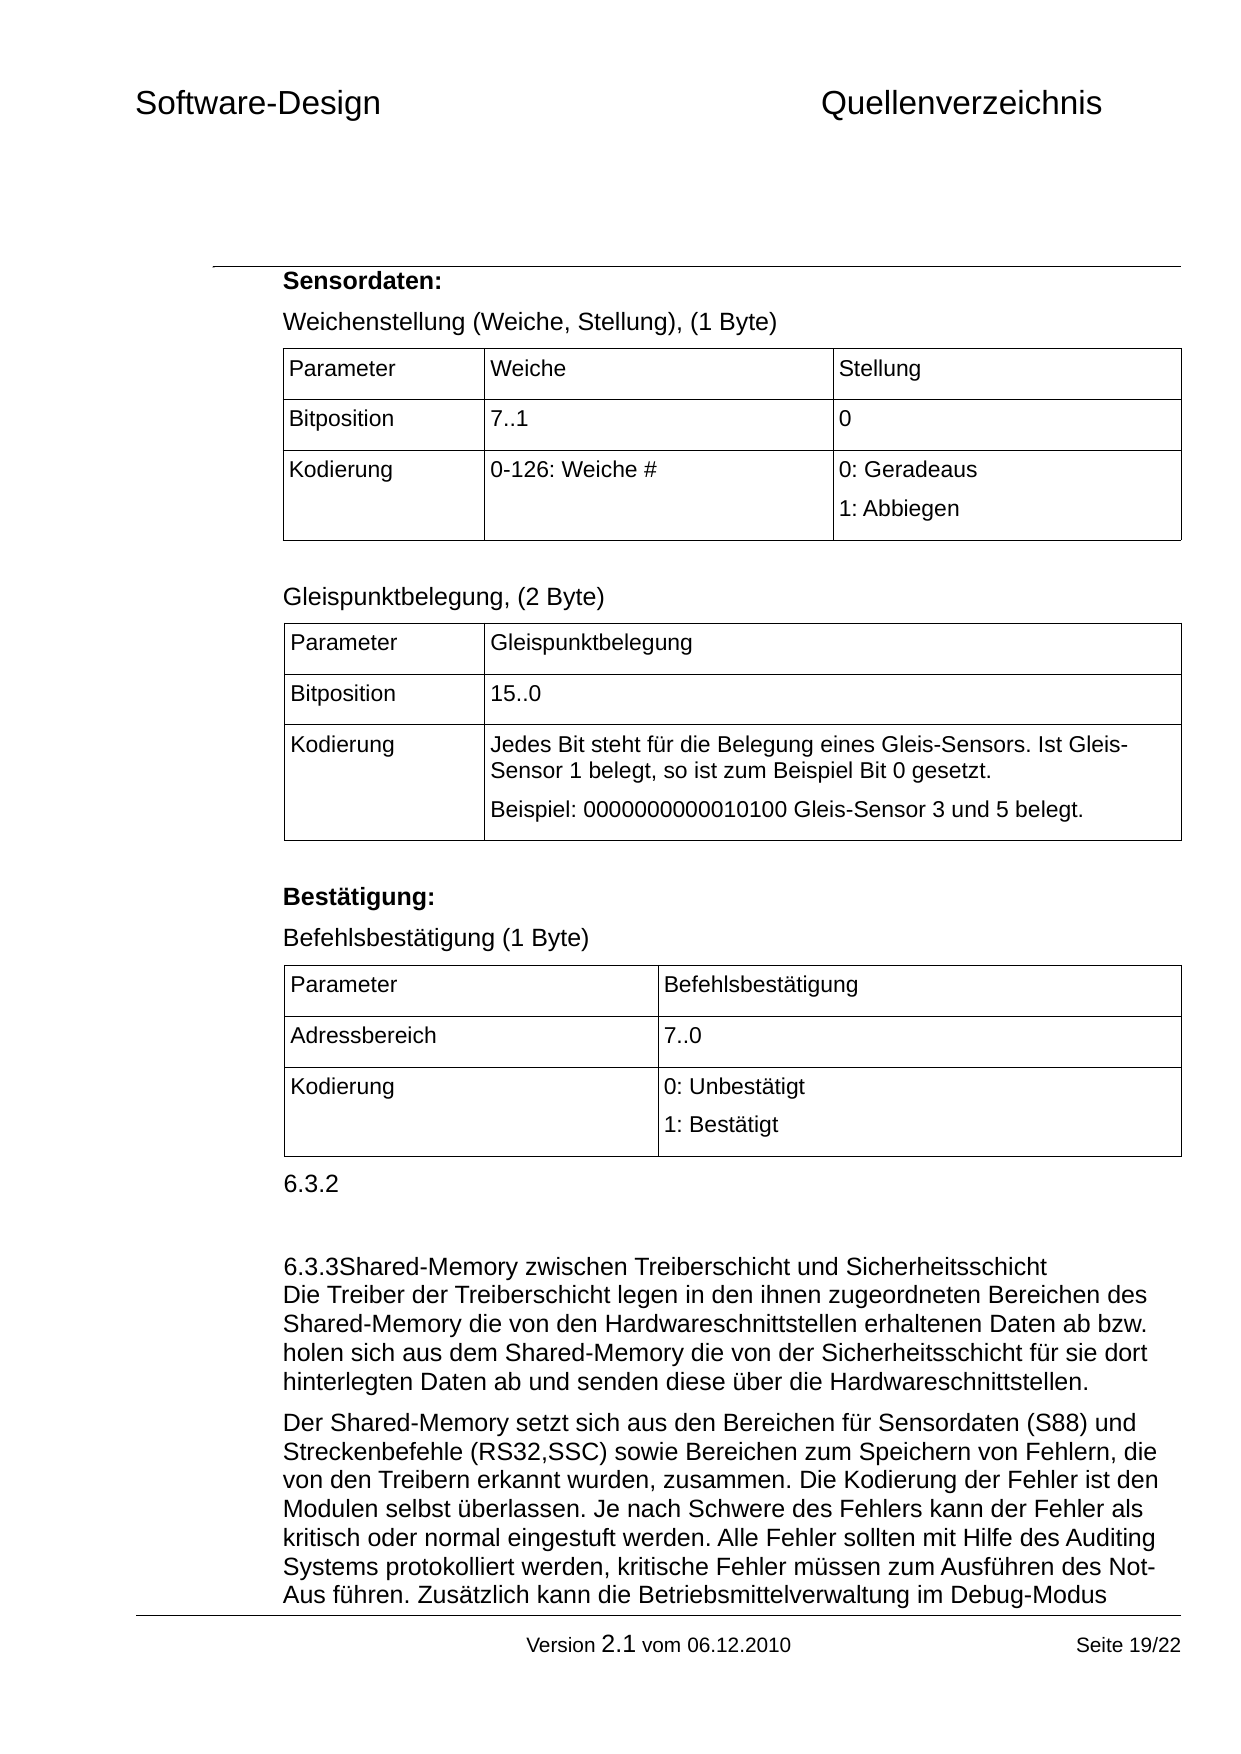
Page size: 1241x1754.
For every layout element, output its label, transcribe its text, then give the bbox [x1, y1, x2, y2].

table_header Gleispunktbelegung [485, 624, 1181, 673]
table_header Weiche [485, 349, 833, 399]
text Bestätigung: [283, 882, 1181, 911]
table_cell 15..0 [485, 675, 1181, 724]
table_cell 0: Unbestätigt 1: Bestätigt [659, 1068, 1181, 1156]
subtitle Shared-Memory zwischen Treiberschicht und Sicherheitsschicht [283, 1252, 1181, 1280]
table_cell 0-126: Weiche # [485, 451, 833, 540]
table_cell Bitposition [284, 400, 484, 450]
table_cell 0: Geradeaus 1: Abbiegen [834, 451, 1181, 540]
table_cell Kodierung [285, 1068, 658, 1156]
table_cell 0 [834, 400, 1181, 450]
text Sensordaten: [283, 289, 1181, 294]
text Weichenstellung (Weiche, Stellung), (1 Byte) [283, 307, 1181, 336]
table_cell Bitposition [285, 675, 484, 724]
text Die Treiber der Treiberschicht legen in den ihnen zugeordneten Bereichen des Shared-Memory die von den Hardwareschnittstellen erhaltenen Daten ab bzw. holen sich aus dem Shared-Memory die von der Sicherheitsschicht für sie dort hinterlegten Daten ab und senden diese über die Hardwareschnittstellen. [283, 1280, 1181, 1395]
text Befehlsbestätigung (1 Byte) [283, 923, 1181, 952]
table_header Parameter [285, 624, 484, 673]
table_cell Kodierung [284, 451, 484, 540]
table_cell 7..0 [659, 1017, 1181, 1066]
text Gleispunktbelegung, (2 Byte) [283, 581, 1181, 610]
text Der Shared-Memory setzt sich aus den Bereichen für Sensordaten (S88) und Streckenbefehle (RS32,SSC) sowie Bereichen zum Speichern von Fehlern, die von den Treibern erkannt wurden, zusammen. Die Kodierung der Fehler ist den Modulen selbst überlassen. Je nach Schwere des Fehlers kann der Fehler als kritisch oder normal eingestuft werden. Alle Fehler sollten mit Hilfe des Auditing Systems protokolliert werden, kritische Fehler müssen zum Ausführen des Not-Aus führen. Zusätzlich kann die Betriebsmittelverwaltung im Debug-Modus Debug-Informationen aus dem Shared-Memory holen und diese zur weiteren Auswertung über den RS232-Bus schicken. [283, 1408, 1181, 1609]
table_cell Kodierung [285, 725, 484, 840]
table_cell Adressbereich [285, 1017, 658, 1066]
table_header Parameter [285, 966, 658, 1016]
table_header Befehlsbestätigung [659, 966, 1181, 1016]
table_cell Jedes Bit steht für die Belegung eines Gleis-Sensors. Ist Gleis-Sensor 1 belegt, so ist zum Beispiel Bit 0 gesetzt. Beispiel: 0000000000010100 Gleis-Sensor 3 und 5 belegt. [485, 725, 1181, 840]
table_header Stellung [834, 349, 1181, 399]
table_cell 7..1 [485, 400, 833, 450]
table_header Parameter [284, 349, 484, 399]
